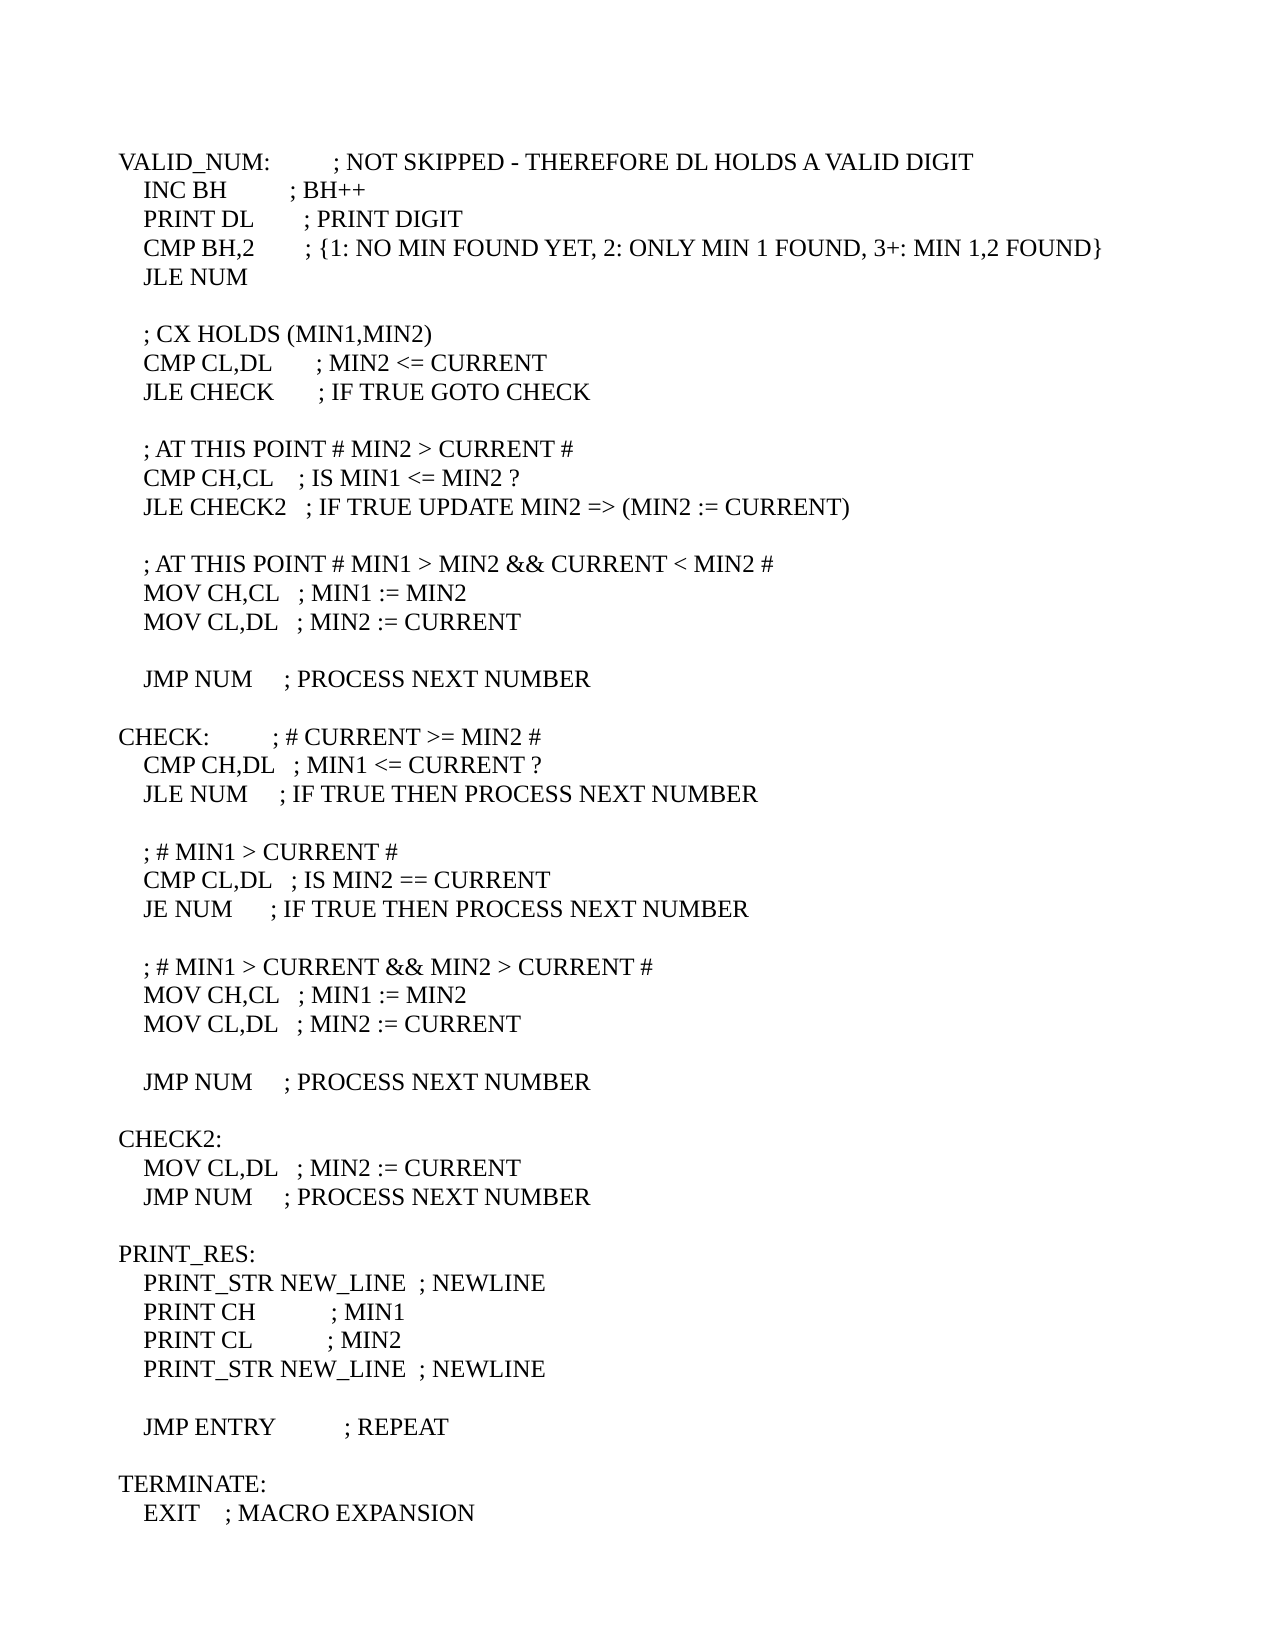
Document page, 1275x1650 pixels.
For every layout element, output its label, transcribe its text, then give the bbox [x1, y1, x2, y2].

text CMP CH,CL ; IS MIN1 <= MIN2 ? [118, 463, 1157, 492]
text PRINT CL ; MIN2 [118, 1326, 1157, 1354]
text CMP BH,2 ; {1: NO MIN FOUND YET, 2: ONLY MIN 1 FOUND, 3+: MIN 1,2 FOUND} [118, 233, 1157, 262]
text CMP CL,DL ; IS MIN2 == CURRENT [118, 866, 1157, 894]
text EXIT ; MACRO EXPANSION [118, 1498, 1157, 1527]
text ; # MIN1 > CURRENT # [118, 837, 1157, 866]
text PRINT DL ; PRINT DIGIT [118, 204, 1157, 233]
text MOV CL,DL ; MIN2 := CURRENT [118, 1009, 1157, 1038]
text ; AT THIS POINT # MIN1 > MIN2 && CURRENT < MIN2 # [118, 549, 1157, 578]
text PRINT_RES: [118, 1239, 1157, 1268]
text MOV CL,DL ; MIN2 := CURRENT [118, 1153, 1157, 1182]
text PRINT CH ; MIN1 [118, 1297, 1157, 1326]
text PRINT_STR NEW_LINE ; NEWLINE [118, 1268, 1157, 1297]
text TERMINATE: [118, 1469, 1157, 1498]
text JLE CHECK2 ; IF TRUE UPDATE MIN2 => (MIN2 := CURRENT) [118, 492, 1157, 521]
text CHECK2: [118, 1124, 1157, 1153]
text CMP CL,DL ; MIN2 <= CURRENT [118, 348, 1157, 377]
text INC BH ; BH++ [118, 176, 1157, 204]
text CHECK: ; # CURRENT >= MIN2 # [118, 722, 1157, 751]
text ; AT THIS POINT # MIN2 > CURRENT # [118, 434, 1157, 463]
text ; # MIN1 > CURRENT && MIN2 > CURRENT # [118, 952, 1157, 981]
text JE NUM ; IF TRUE THEN PROCESS NEXT NUMBER [118, 894, 1157, 923]
text MOV CH,CL ; MIN1 := MIN2 [118, 981, 1157, 1009]
text JMP NUM ; PROCESS NEXT NUMBER [118, 1182, 1157, 1211]
text JLE NUM ; IF TRUE THEN PROCESS NEXT NUMBER [118, 779, 1157, 808]
text ; CX HOLDS (MIN1,MIN2) [118, 319, 1157, 348]
text CMP CH,DL ; MIN1 <= CURRENT ? [118, 751, 1157, 779]
text JLE NUM [118, 262, 1157, 291]
text MOV CH,CL ; MIN1 := MIN2 [118, 578, 1157, 607]
text MOV CL,DL ; MIN2 := CURRENT [118, 607, 1157, 636]
text JMP ENTRY ; REPEAT [118, 1412, 1157, 1441]
text JMP NUM ; PROCESS NEXT NUMBER [118, 664, 1157, 693]
text PRINT_STR NEW_LINE ; NEWLINE [118, 1354, 1157, 1383]
text VALID_NUM: ; NOT SKIPPED - THEREFORE DL HOLDS A VALID DIGIT [118, 147, 1157, 176]
text JLE CHECK ; IF TRUE GOTO CHECK [118, 377, 1157, 406]
text JMP NUM ; PROCESS NEXT NUMBER [118, 1067, 1157, 1096]
